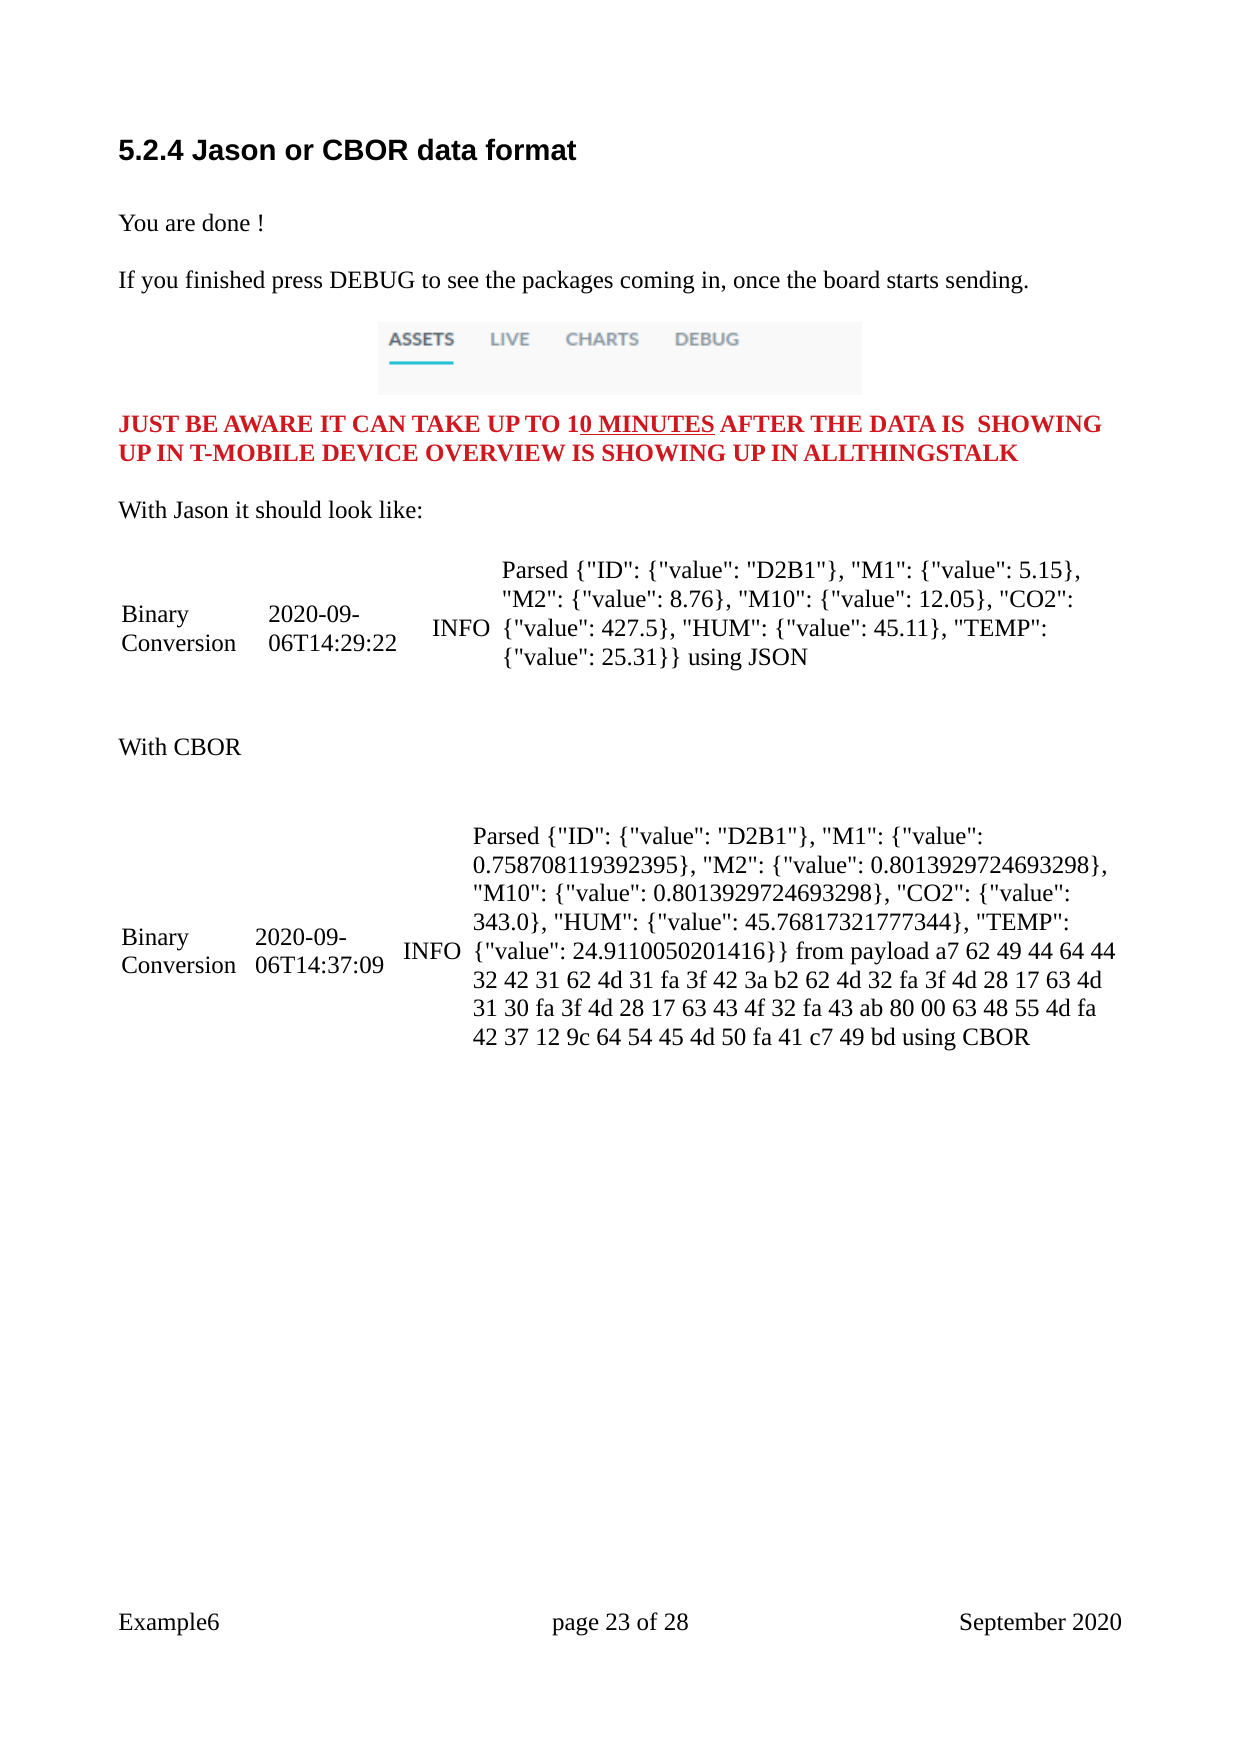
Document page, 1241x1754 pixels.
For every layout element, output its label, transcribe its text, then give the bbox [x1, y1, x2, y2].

text With Jason it should look like: [118, 495, 1122, 524]
table_header INFO [429, 553, 499, 703]
table_header Parsed {"ID": {"value": "D2B1"}, "M1": {"value": 0.758708119392395}, "M2": {"value": 0.8013929724693298}, "M10": {"value": 0.8013929724693298}, "CO2": {"value": 343.0}, "HUM": {"value": 45.76817321777344}, "TEMP": {"value": 24.9110050201416}} from payload a7 62 49 44 64 44 32 42 31 62 4d 31 fa 3f 42 3a b2 62 4d 32 fa 3f 4d 28 17 63 4d 31 30 fa 3f 4d 28 17 63 43 4f 32 fa 43 ab 80 00 63 48 55 4d fa 42 37 12 9c 64 54 45 4d 50 fa 41 c7 49 bd using CBOR [470, 818, 1122, 1083]
table_header Binary Conversion [118, 553, 265, 703]
table_header Binary Conversion [118, 818, 252, 1083]
subtitle 5.2.4 Jason or CBOR data format [118, 133, 1122, 166]
table_header Parsed {"ID": {"value": "D2B1"}, "M1": {"value": 5.15}, "M2": {"value": 8.76}, "M10": {"value": 12.05}, "CO2": {"value": 427.5}, "HUM": {"value": 45.11}, "TEMP": {"value": 25.31}} using JSON [499, 553, 1122, 703]
text JUST BE AWARE IT CAN TAKE UP TO 10 MINUTES AFTER THE DATA IS SHOWING UP IN T-MOBILE DEVICE OVERVIEW IS SHOWING UP IN ALLTHINGSTALK [118, 409, 1122, 466]
table_header 2020-09-06T14:37:09 [252, 818, 400, 1083]
text With CBOR [118, 732, 1122, 761]
picture [377, 322, 863, 395]
text You are done ! [118, 208, 1122, 236]
table_header INFO [400, 818, 470, 1083]
text If you finished press DEBUG to see the packages coming in, once the board starts sending. [118, 265, 1122, 294]
table_header 2020-09-06T14:29:22 [265, 553, 429, 703]
